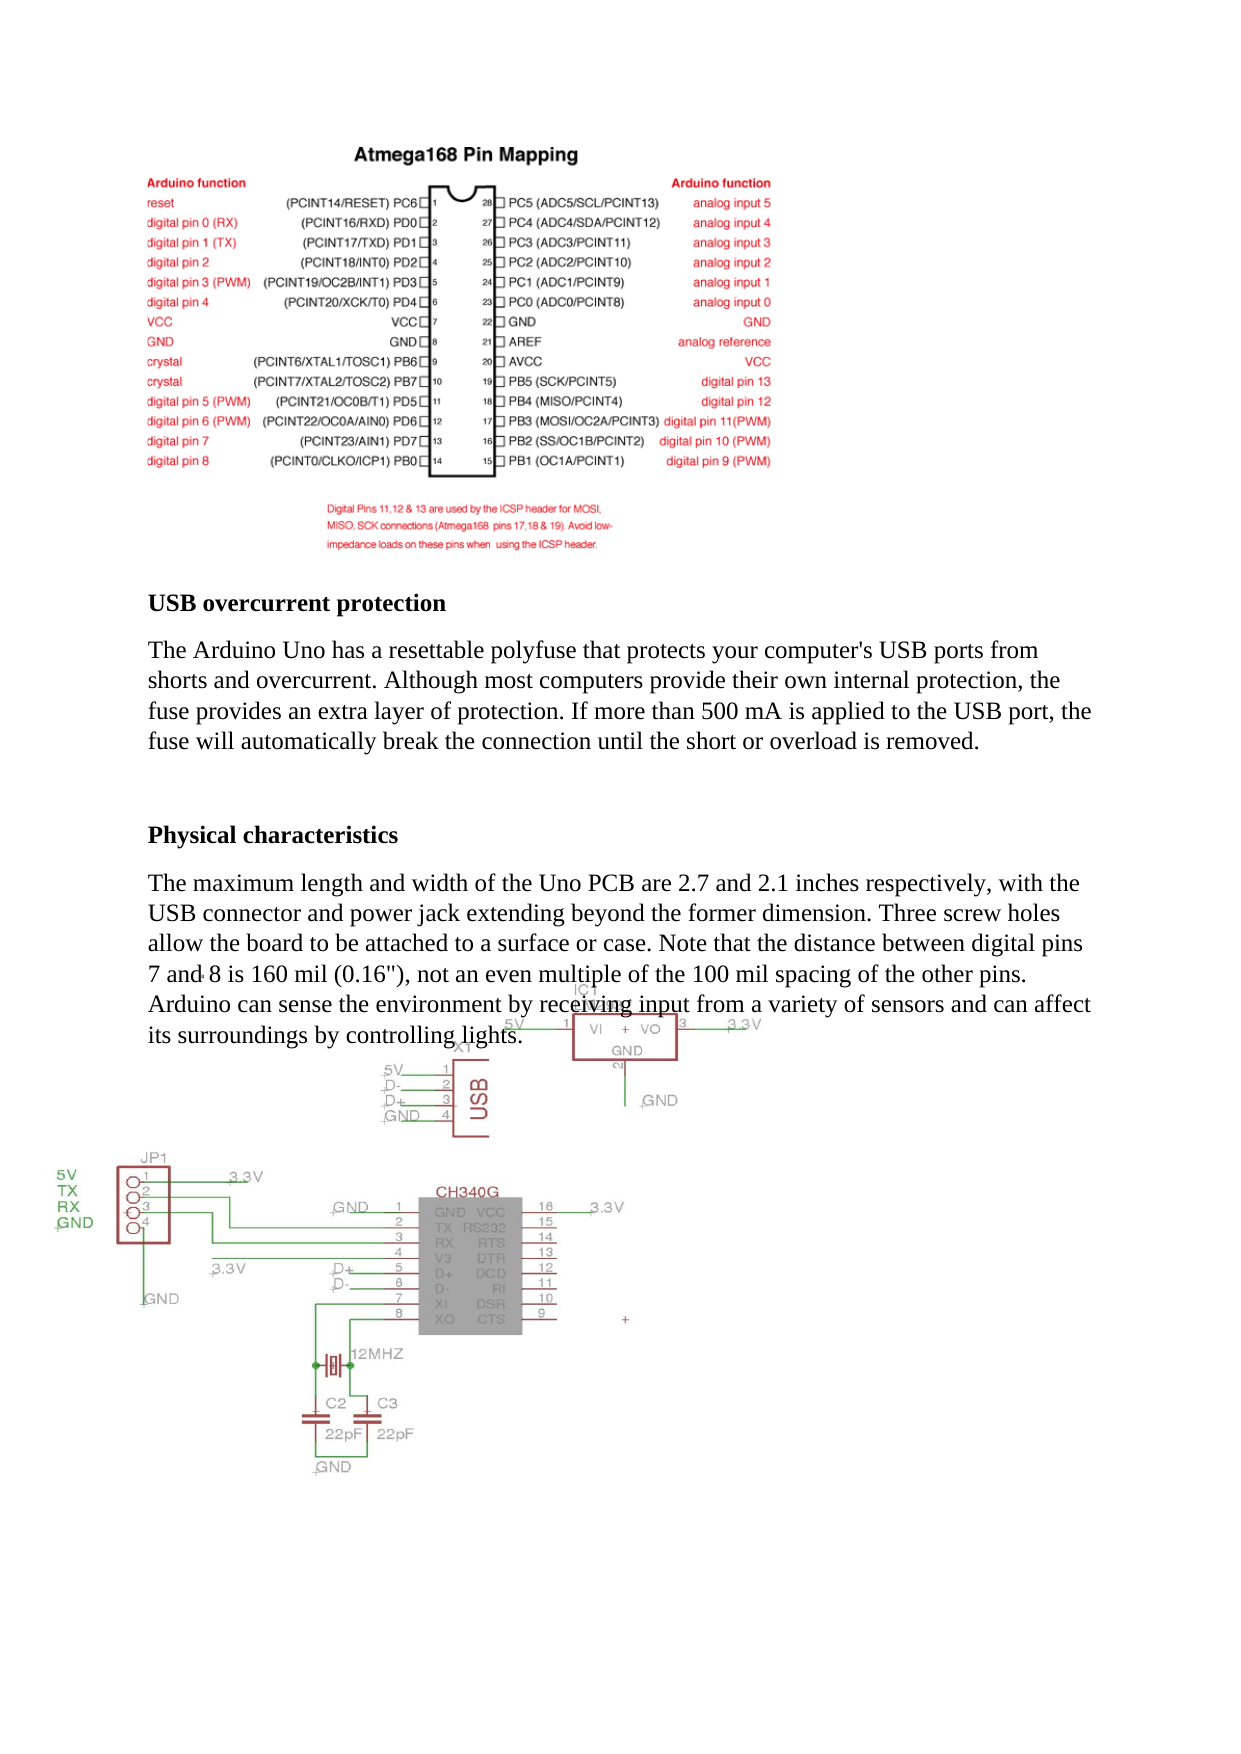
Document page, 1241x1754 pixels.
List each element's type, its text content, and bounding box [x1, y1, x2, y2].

text The maximum length and width of the Uno PCB are 2.7 and 2.1 inches respectively, with the USB connector and power jack extending beyond the former dimension. Three screw holes allow the board to be attached to a surface or case. Note that the distance between digital pins 7 and 8 is 160 mil (0.16"), not an even multiple of the 100 mil spacing of the other pins. Arduino can sense the environment by receiving input from a variety of sensors and can affect its surroundings by controlling lights. [148, 868, 1093, 1048]
text USB overcurrent protection [148, 588, 1093, 617]
text Physical characteristics [148, 821, 1093, 849]
text The Arduino Uno has a resettable polyfuse that protects your computer's USB ports from shorts and overcurrent. Although most computers provide their own internal protection, the fuse provides an extra layer of protection. If more than 500 mA is applied to the USB port, the fuse will automatically break the connection until the short or overload is removed. [148, 635, 1093, 755]
